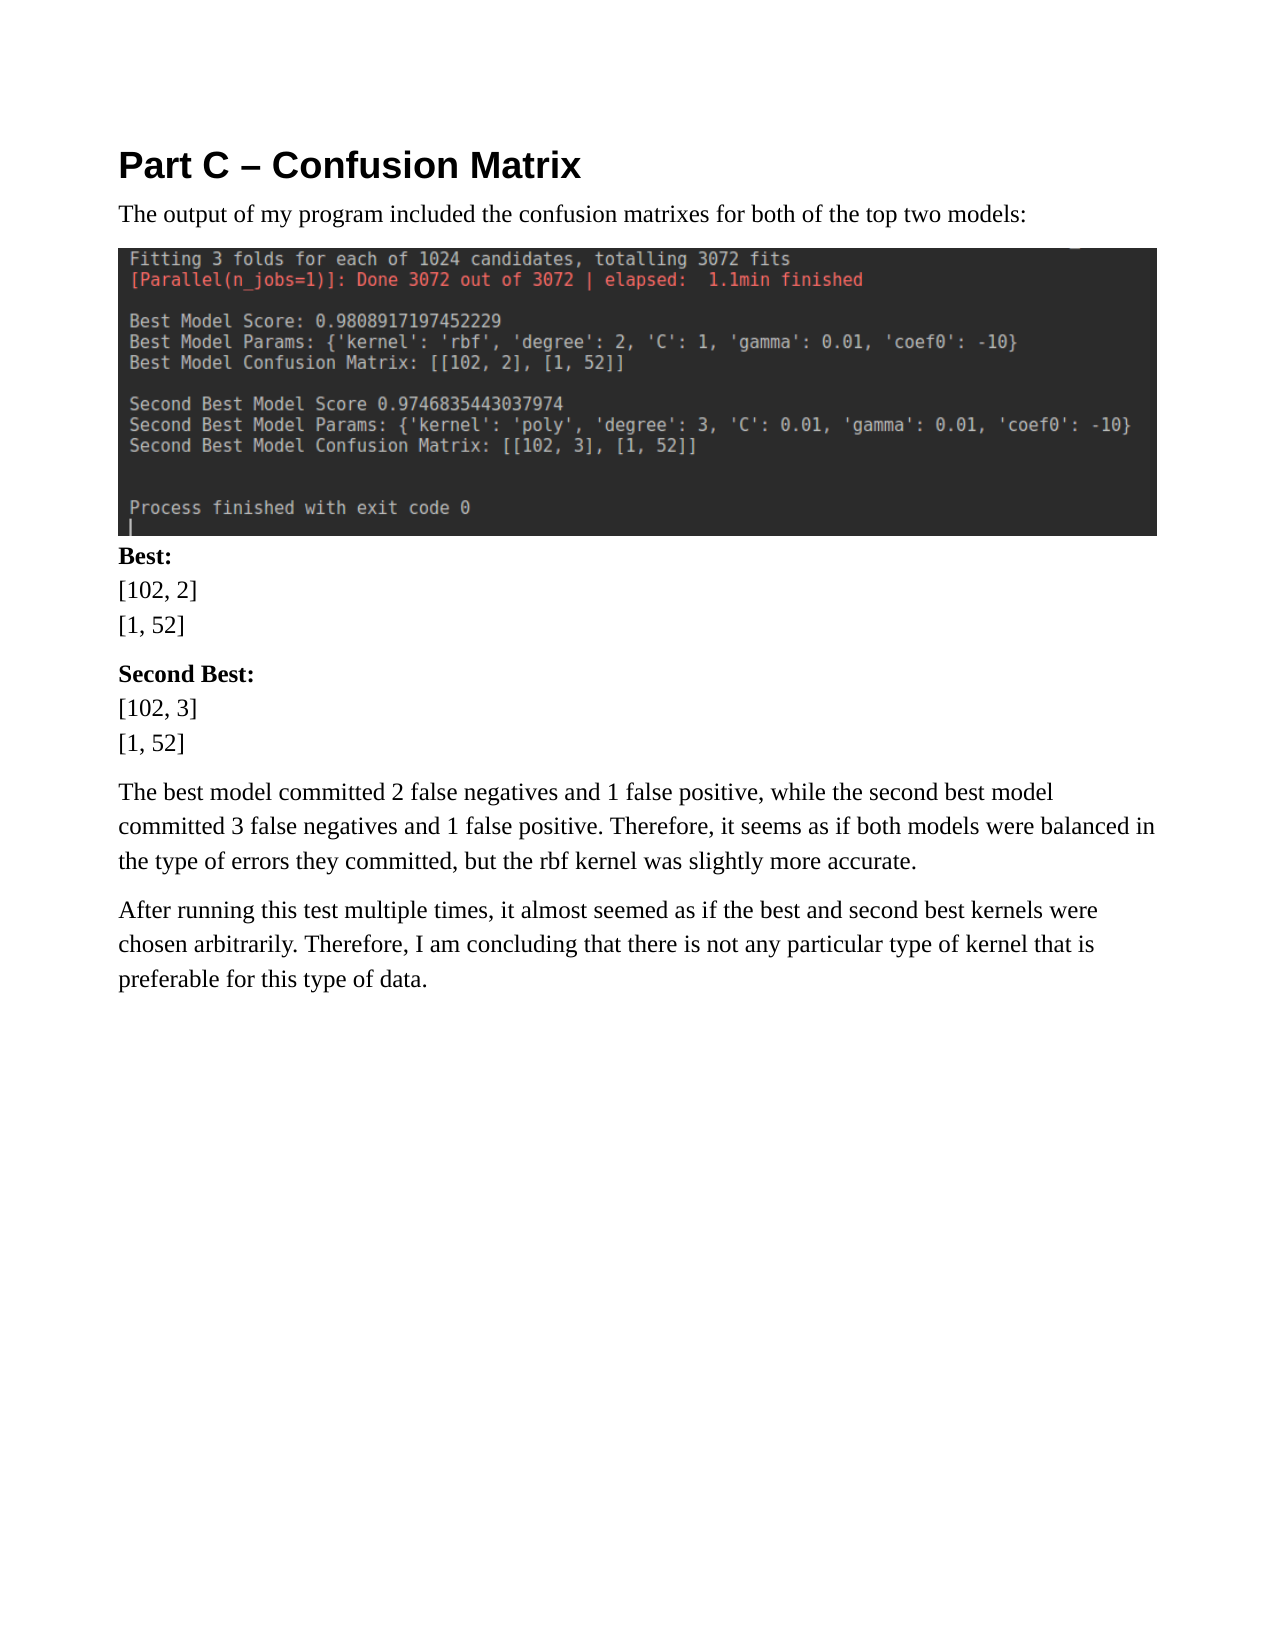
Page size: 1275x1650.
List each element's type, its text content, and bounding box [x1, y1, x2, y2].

subtitle Part C – Confusion Matrix [118, 143, 1157, 187]
text The output of my program included the confusion matrixes for both of the top two models: [118, 199, 1157, 228]
text After running this test multiple times, it almost seemed as if the best and second best kernels were chosen arbitrarily. Therefore, I am concluding that there is not any particular type of kernel that is preferable for this type of data. [118, 895, 1157, 993]
text Second Best: [102, 3] [1, 52] [118, 659, 1157, 757]
text The best model committed 2 false negatives and 1 false positive, while the second best model committed 3 false negatives and 1 false positive. Therefore, it seems as if both models were balanced in the type of errors they committed, but the rbf kernel was slightly more accurate. [118, 777, 1157, 875]
picture [118, 248, 1157, 536]
text Best: [102, 2] [1, 52] [118, 536, 1157, 639]
